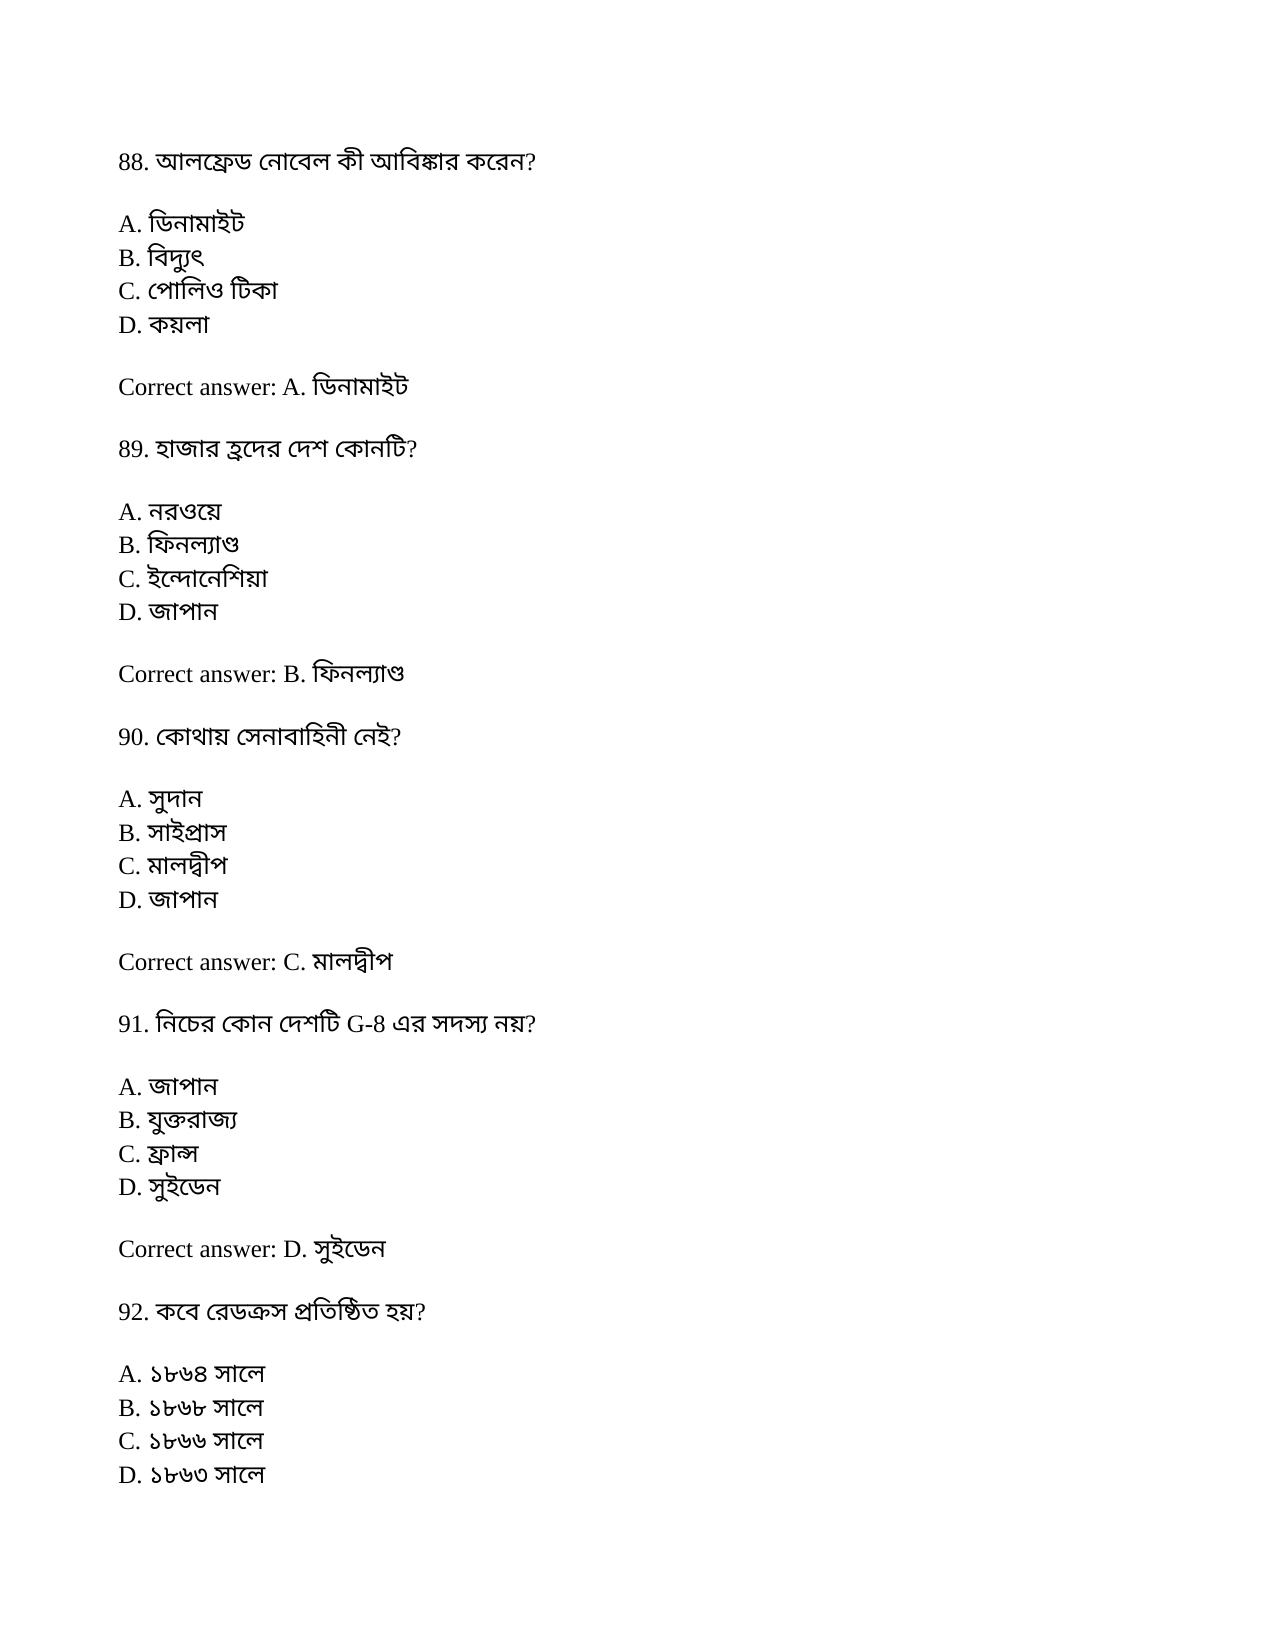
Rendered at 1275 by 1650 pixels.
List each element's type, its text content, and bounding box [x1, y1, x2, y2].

text C. ইন্দোনেশিয়া [118, 564, 1157, 597]
text Correct answer: D. সুইডেন [118, 1234, 1157, 1268]
text 92. কবে রেডক্রস প্রতিষ্ঠিত হয়? [118, 1297, 1157, 1330]
text 89. হাজার হ্রদের দেশ কোনটি? [118, 434, 1157, 468]
text D. সুইডেন [118, 1172, 1157, 1206]
text C. ফ্রান্স [118, 1139, 1157, 1172]
text D. ১৮৬৩ সালে [118, 1460, 1157, 1493]
text A. ১৮৬৪ সালে [118, 1359, 1157, 1393]
text D. জাপান [118, 885, 1157, 918]
text B. ফিনল্যাণ্ড [118, 530, 1157, 564]
text C. ১৮৬৬ সালে [118, 1426, 1157, 1460]
text C. মালদ্বীপ [118, 851, 1157, 885]
text Correct answer: B. ফিনল্যাণ্ড [118, 659, 1157, 693]
text D. জাপান [118, 597, 1157, 631]
text A. জাপান [118, 1072, 1157, 1105]
text 91. নিচের কোন দেশটি G-8 এর সদস্য নয়? [118, 1009, 1157, 1043]
text B. ১৮৬৮ সালে [118, 1393, 1157, 1426]
text Correct answer: A. ডিনামাইট [118, 372, 1157, 406]
text B. সাইপ্রাস [118, 818, 1157, 851]
text A. ডিনামাইট [118, 209, 1157, 243]
text A. সুদান [118, 784, 1157, 818]
text C. পোলিও টিকা [118, 276, 1157, 310]
text D. কয়লা [118, 310, 1157, 343]
text Correct answer: C. মালদ্বীপ [118, 947, 1157, 981]
text B. বিদ্যুৎ [118, 243, 1157, 276]
text B. যুক্তরাজ্য [118, 1105, 1157, 1139]
text A. নরওয়ে [118, 497, 1157, 530]
text 88. আলফ্রেড নোবেল কী আবিঙ্কার করেন? [118, 147, 1157, 180]
text 90. কোথায় সেনাবাহিনী নেই? [118, 722, 1157, 755]
